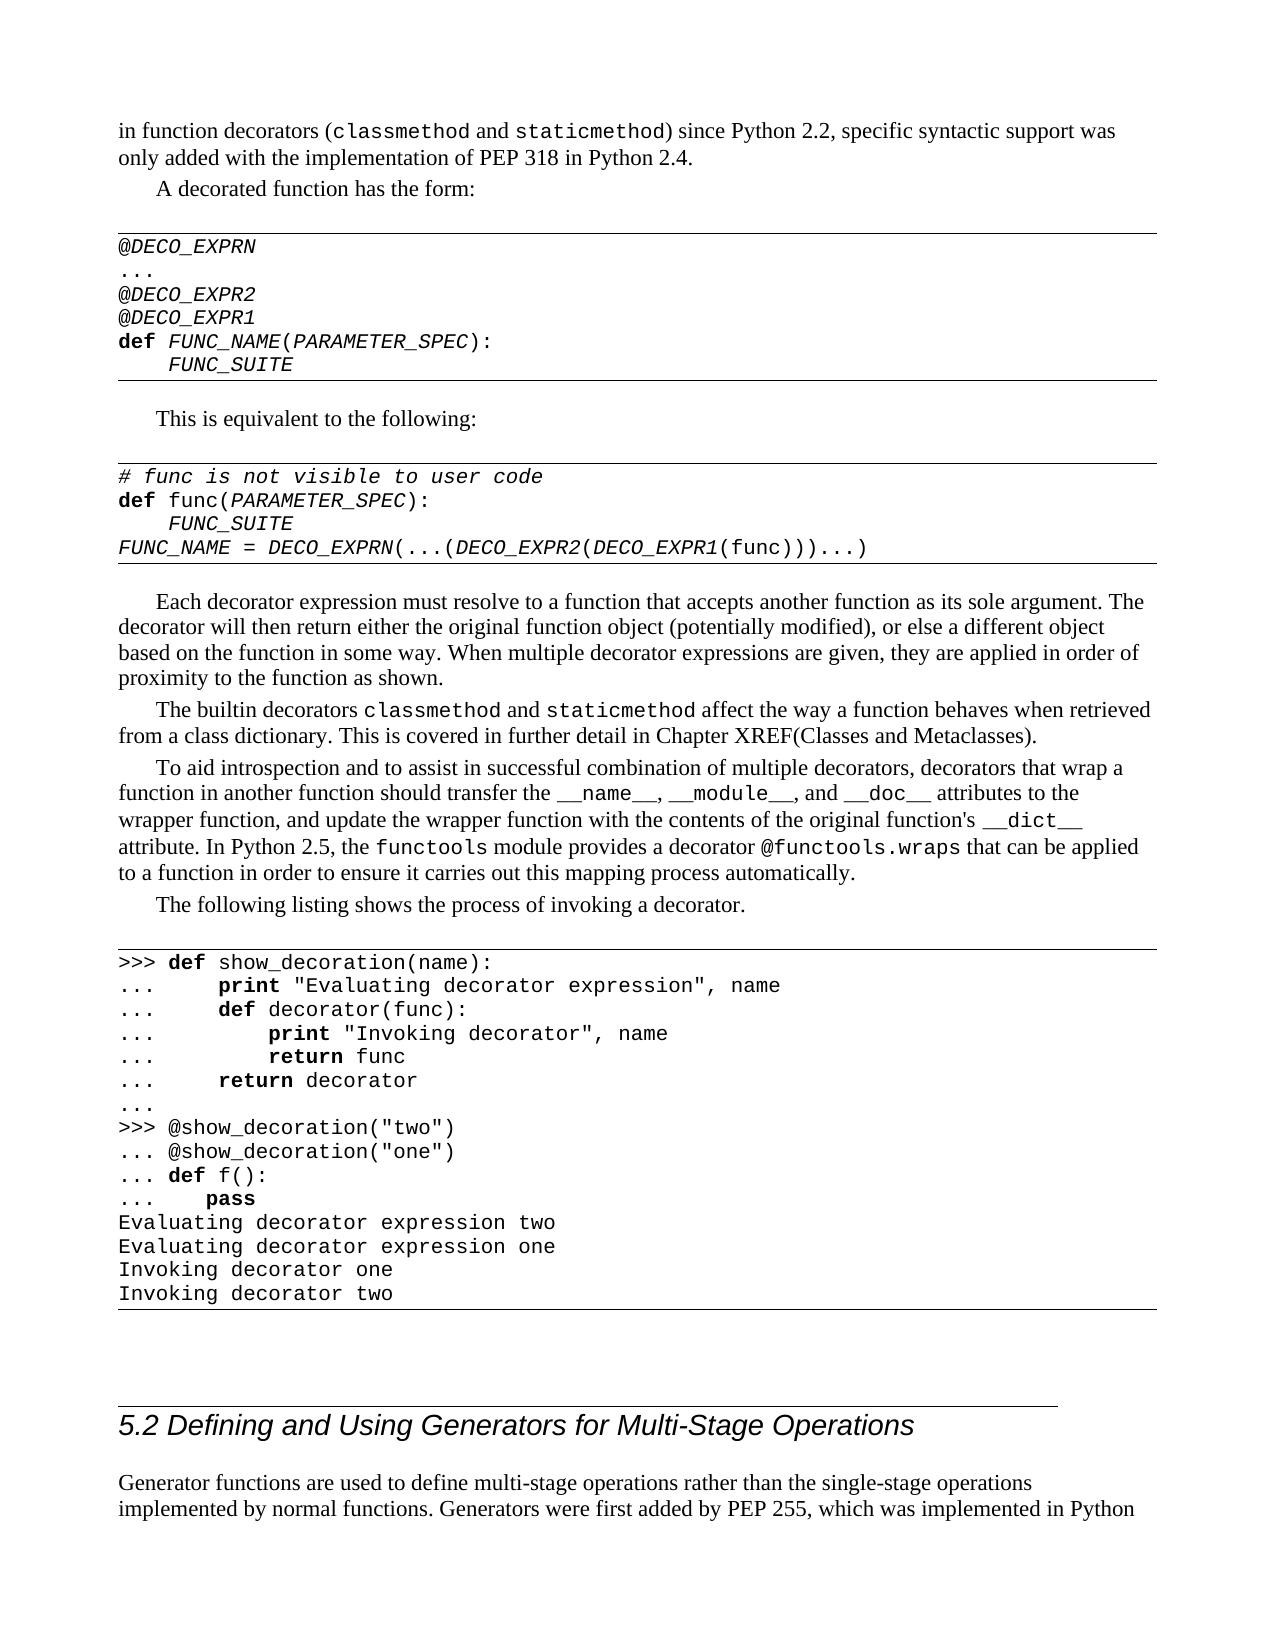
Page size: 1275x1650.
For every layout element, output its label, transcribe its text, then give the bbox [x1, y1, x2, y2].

text @DECO_EXPR1 [118, 307, 1157, 331]
text ... @show_decoration("one") [118, 1141, 1157, 1165]
text Invoking decorator two [118, 1283, 1157, 1309]
text def FUNC_NAME(PARAMETER_SPEC): [118, 331, 1157, 354]
text Invoking decorator one [118, 1259, 1157, 1283]
text >>> def show_decoration(name): [118, 950, 1157, 976]
text in function decorators (classmethod and staticmethod) since Python 2.2, specific syntactic support was only added with the implementation of PEP 318 in Python 2.4. [118, 118, 1157, 170]
text The following listing shows the process of invoking a decorator. [118, 892, 1157, 917]
text # func is not visible to user code [118, 464, 1157, 490]
text To aid introspection and to assist in successful combination of multiple decorators, decorators that wrap a function in another function should transfer the __name__, __module__, and __doc__ attributes to the wrapper function, and update the wrapper function with the contents of the original function's __dict__ attribute. In Python 2.5, the functools module provides a decorator @functools.wraps that can be applied to a function in order to ensure it carries out this mapping process automatically. [118, 755, 1157, 886]
text def func(PARAMETER_SPEC): [118, 490, 1157, 513]
text Generator functions are used to define multi-stage operations rather than the single-stage operations implemented by normal functions. Generators were first added by PEP 255, which was implemented in Python [118, 1470, 1157, 1521]
text ... return func [118, 1046, 1157, 1070]
text This is equivalent to the following: [118, 406, 1157, 432]
text Evaluating decorator expression two [118, 1212, 1157, 1236]
text ... print "Invoking decorator", name [118, 1023, 1157, 1046]
text @DECO_EXPRN [118, 234, 1157, 260]
text ... return decorator [118, 1070, 1157, 1094]
text ... print "Evaluating decorator expression", name [118, 976, 1157, 999]
text ... [118, 1094, 1157, 1117]
text FUNC_NAME = DECO_EXPRN(...(DECO_EXPR2(DECO_EXPR1(func)))...) [118, 537, 1157, 563]
text Each decorator expression must resolve to a function that accepts another function as its sole argument. The decorator will then return either the original function object (potentially modified), or else a different object based on the function in some way. When multiple decorator expressions are given, they are applied in order of proximity to the function as shown. [118, 589, 1157, 690]
text A decorated function has the form: [118, 176, 1157, 202]
text ... def f(): [118, 1165, 1157, 1188]
text FUNC_SUITE [118, 513, 1157, 537]
text ... def decorator(func): [118, 999, 1157, 1023]
text Evaluating decorator expression one [118, 1236, 1157, 1259]
text The builtin decorators classmethod and staticmethod affect the way a function behaves when retrieved from a class dictionary. This is covered in further detail in Chapter XREF(Classes and Metaclasses). [118, 697, 1157, 749]
text FUNC_SUITE [118, 354, 1157, 380]
subtitle 5.2 Defining and Using Generators for Multi-Stage Operations [118, 1407, 1058, 1441]
text @DECO_EXPR2 [118, 283, 1157, 307]
text ... pass [118, 1188, 1157, 1212]
text ... [118, 260, 1157, 283]
text >>> @show_decoration("two") [118, 1117, 1157, 1141]
